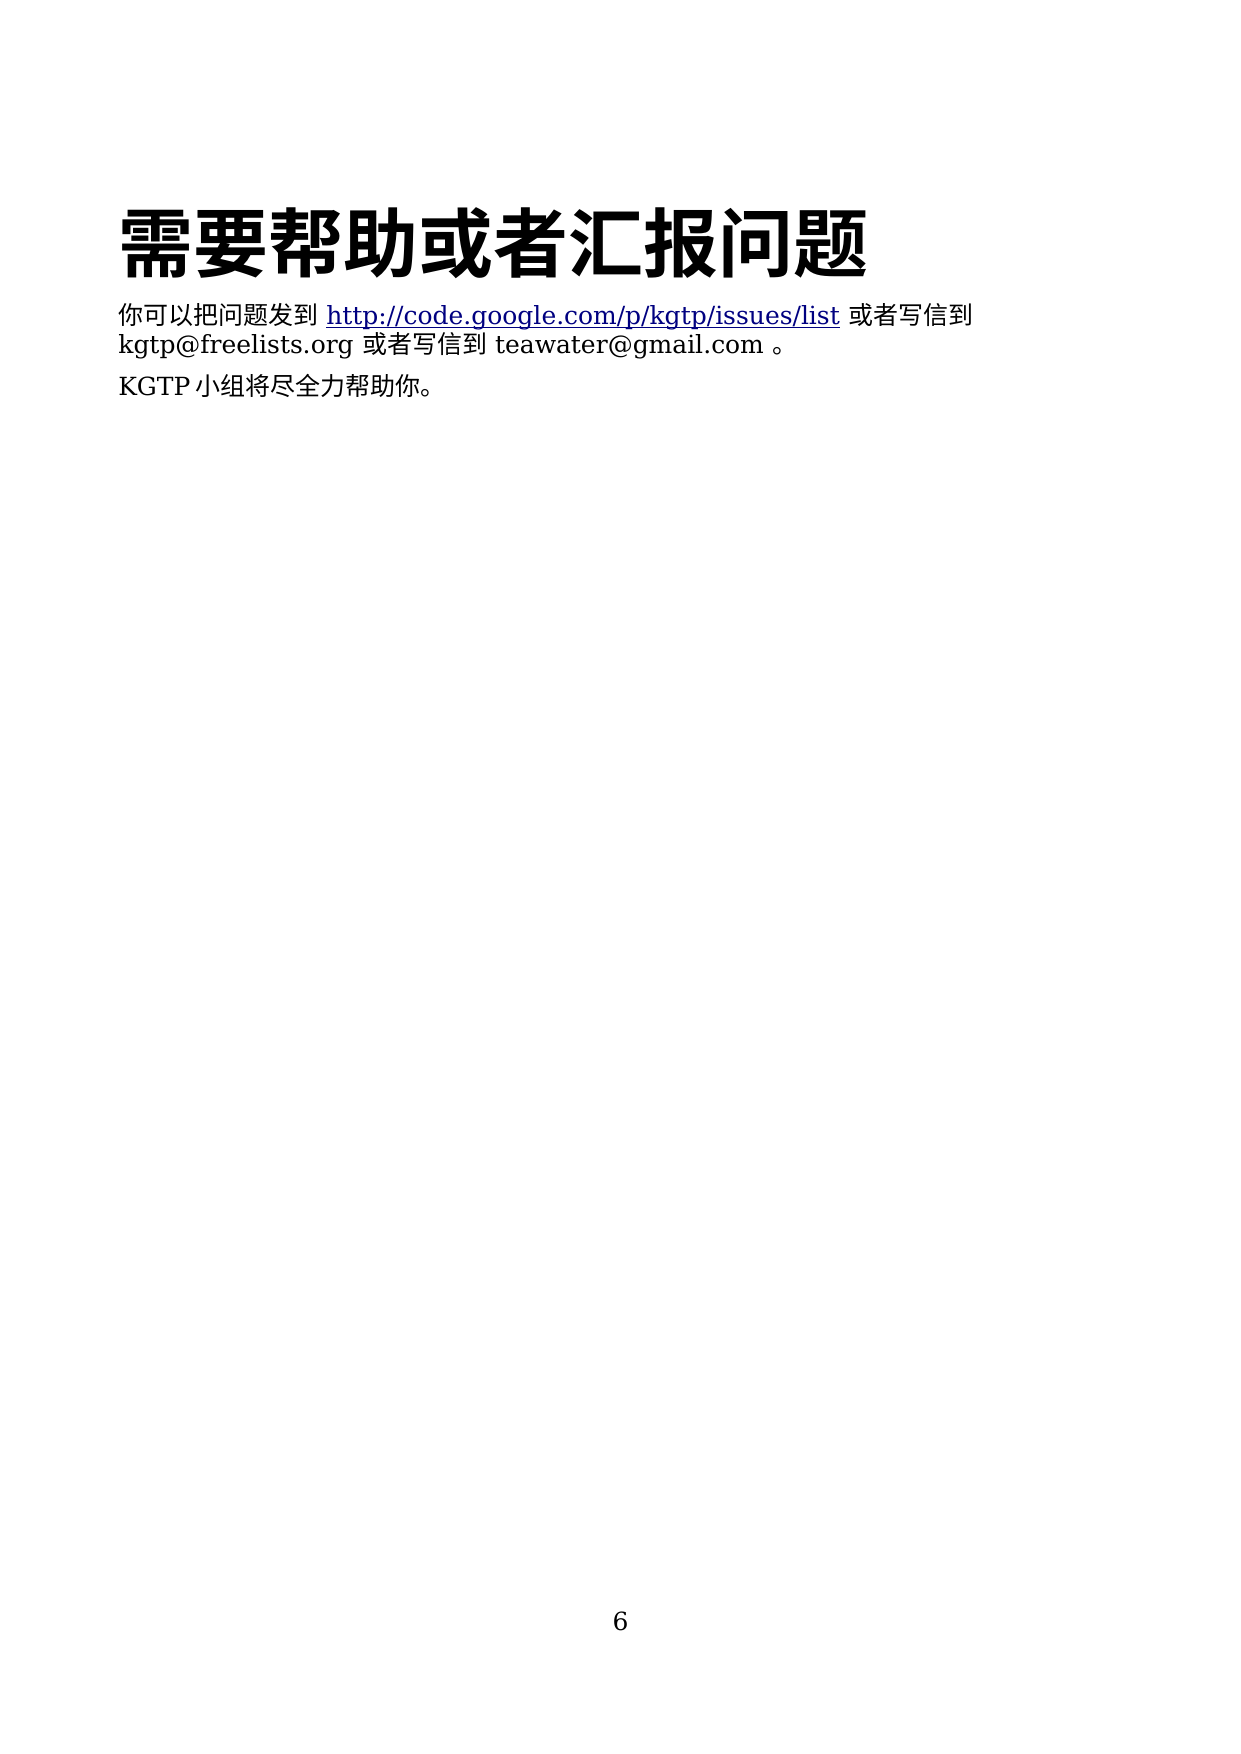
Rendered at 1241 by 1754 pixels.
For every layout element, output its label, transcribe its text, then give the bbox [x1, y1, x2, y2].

text KGTP小组将尽全力帮助你。 [118, 372, 1122, 402]
subtitle 需要帮助或者汇报问题 [118, 202, 1122, 289]
text 你可以把问题发到 http://code.google.com/p/kgtp/issues/list 或者写信到 kgtp@freelists.org 或者写信到 teawater@gmail.com 。 [118, 302, 1122, 360]
